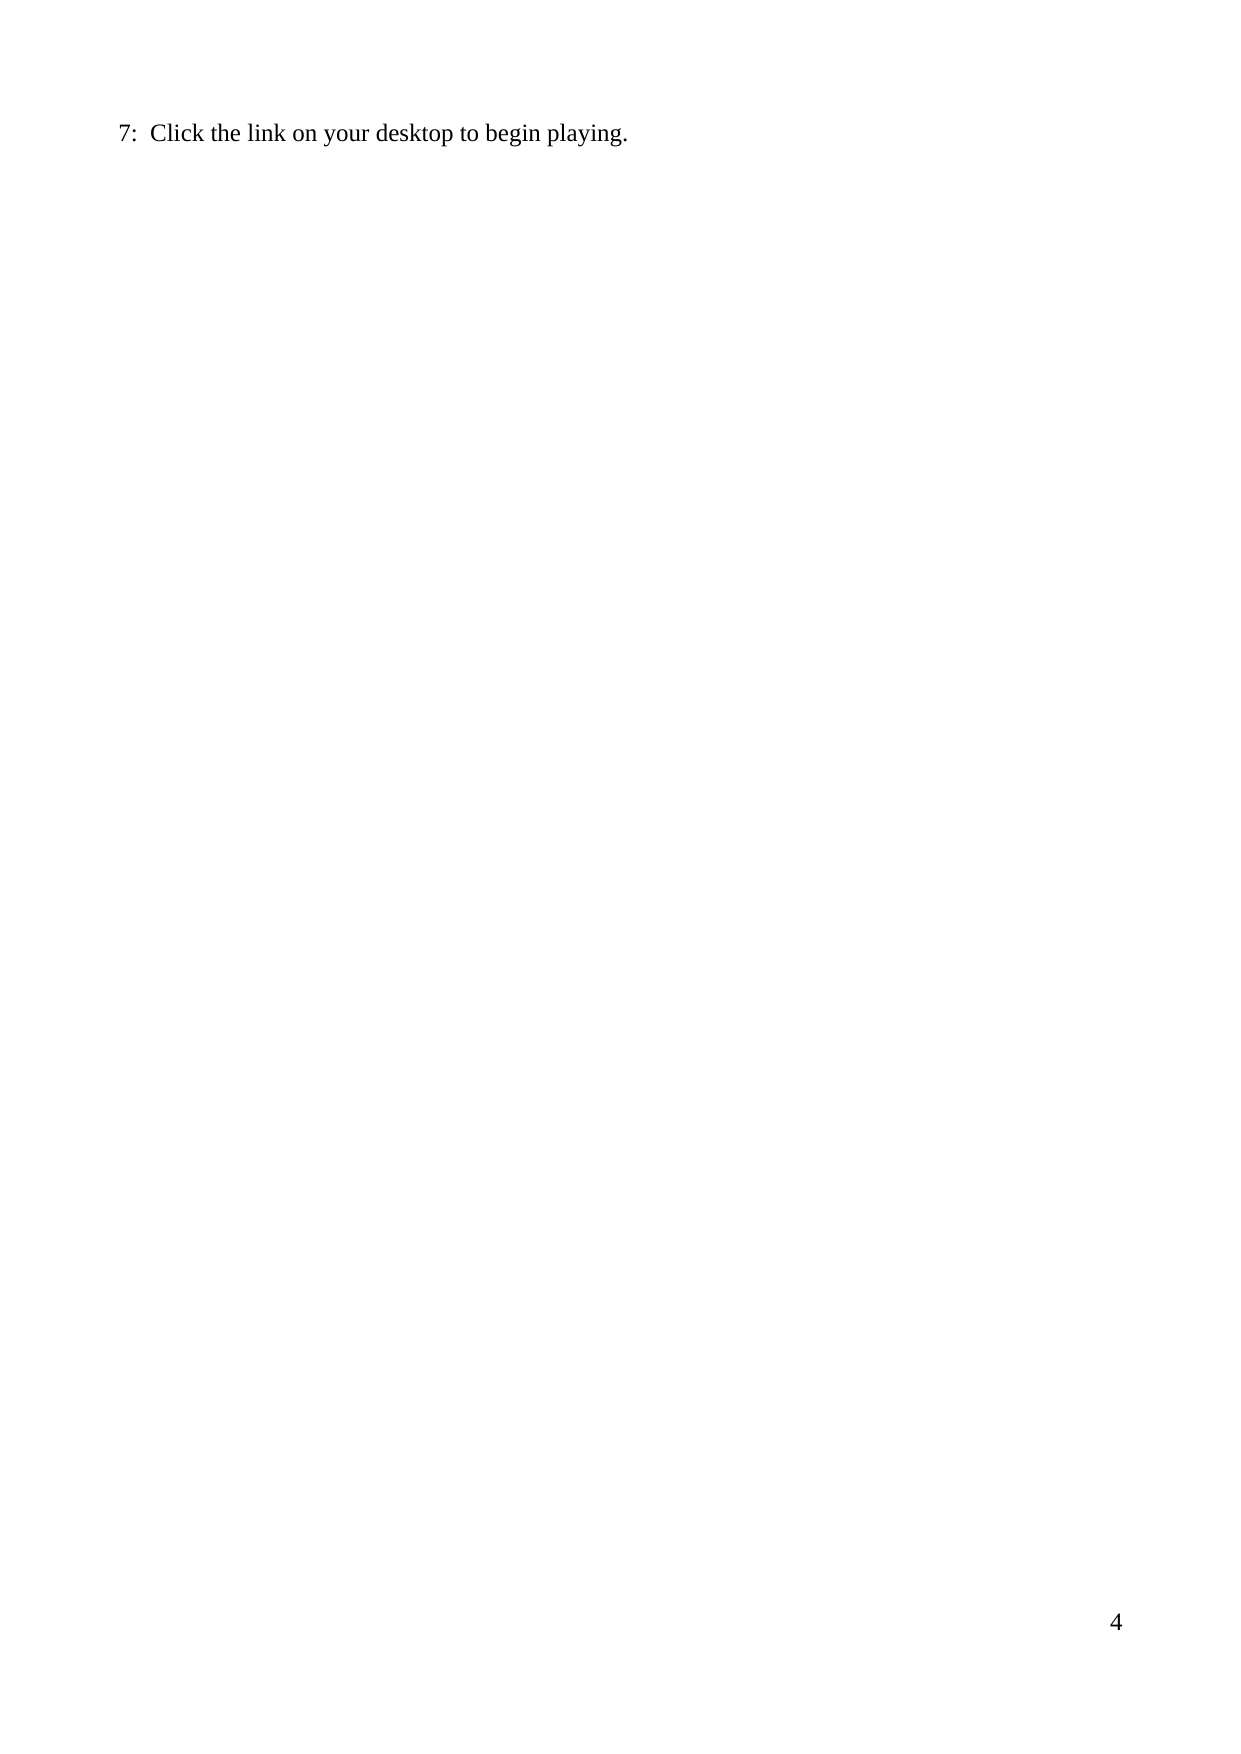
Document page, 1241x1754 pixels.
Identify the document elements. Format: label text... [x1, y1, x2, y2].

text 7: Click the link on your desktop to begin playing. [118, 118, 1122, 147]
